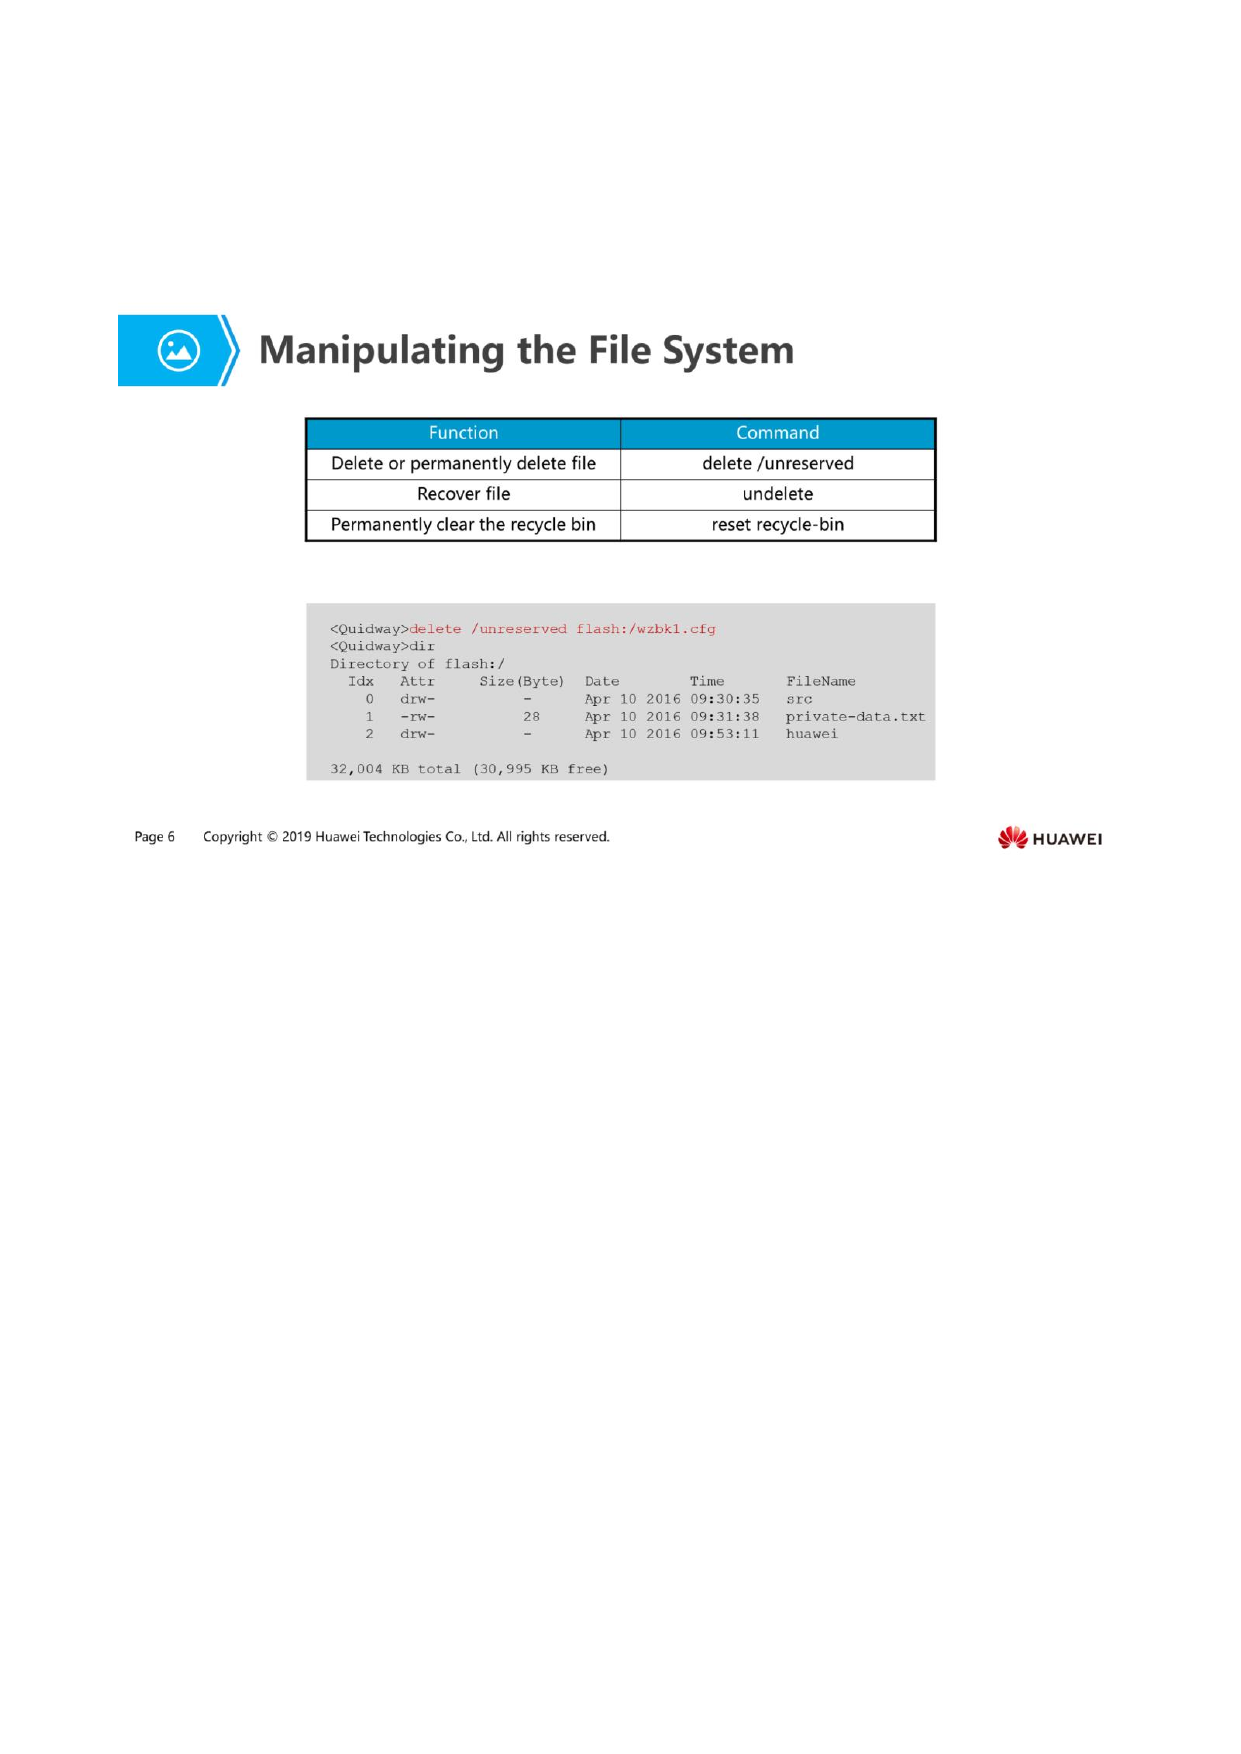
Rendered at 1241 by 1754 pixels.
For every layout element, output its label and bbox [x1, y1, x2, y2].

picture [157, 329, 200, 372]
picture [118, 290, 1123, 855]
